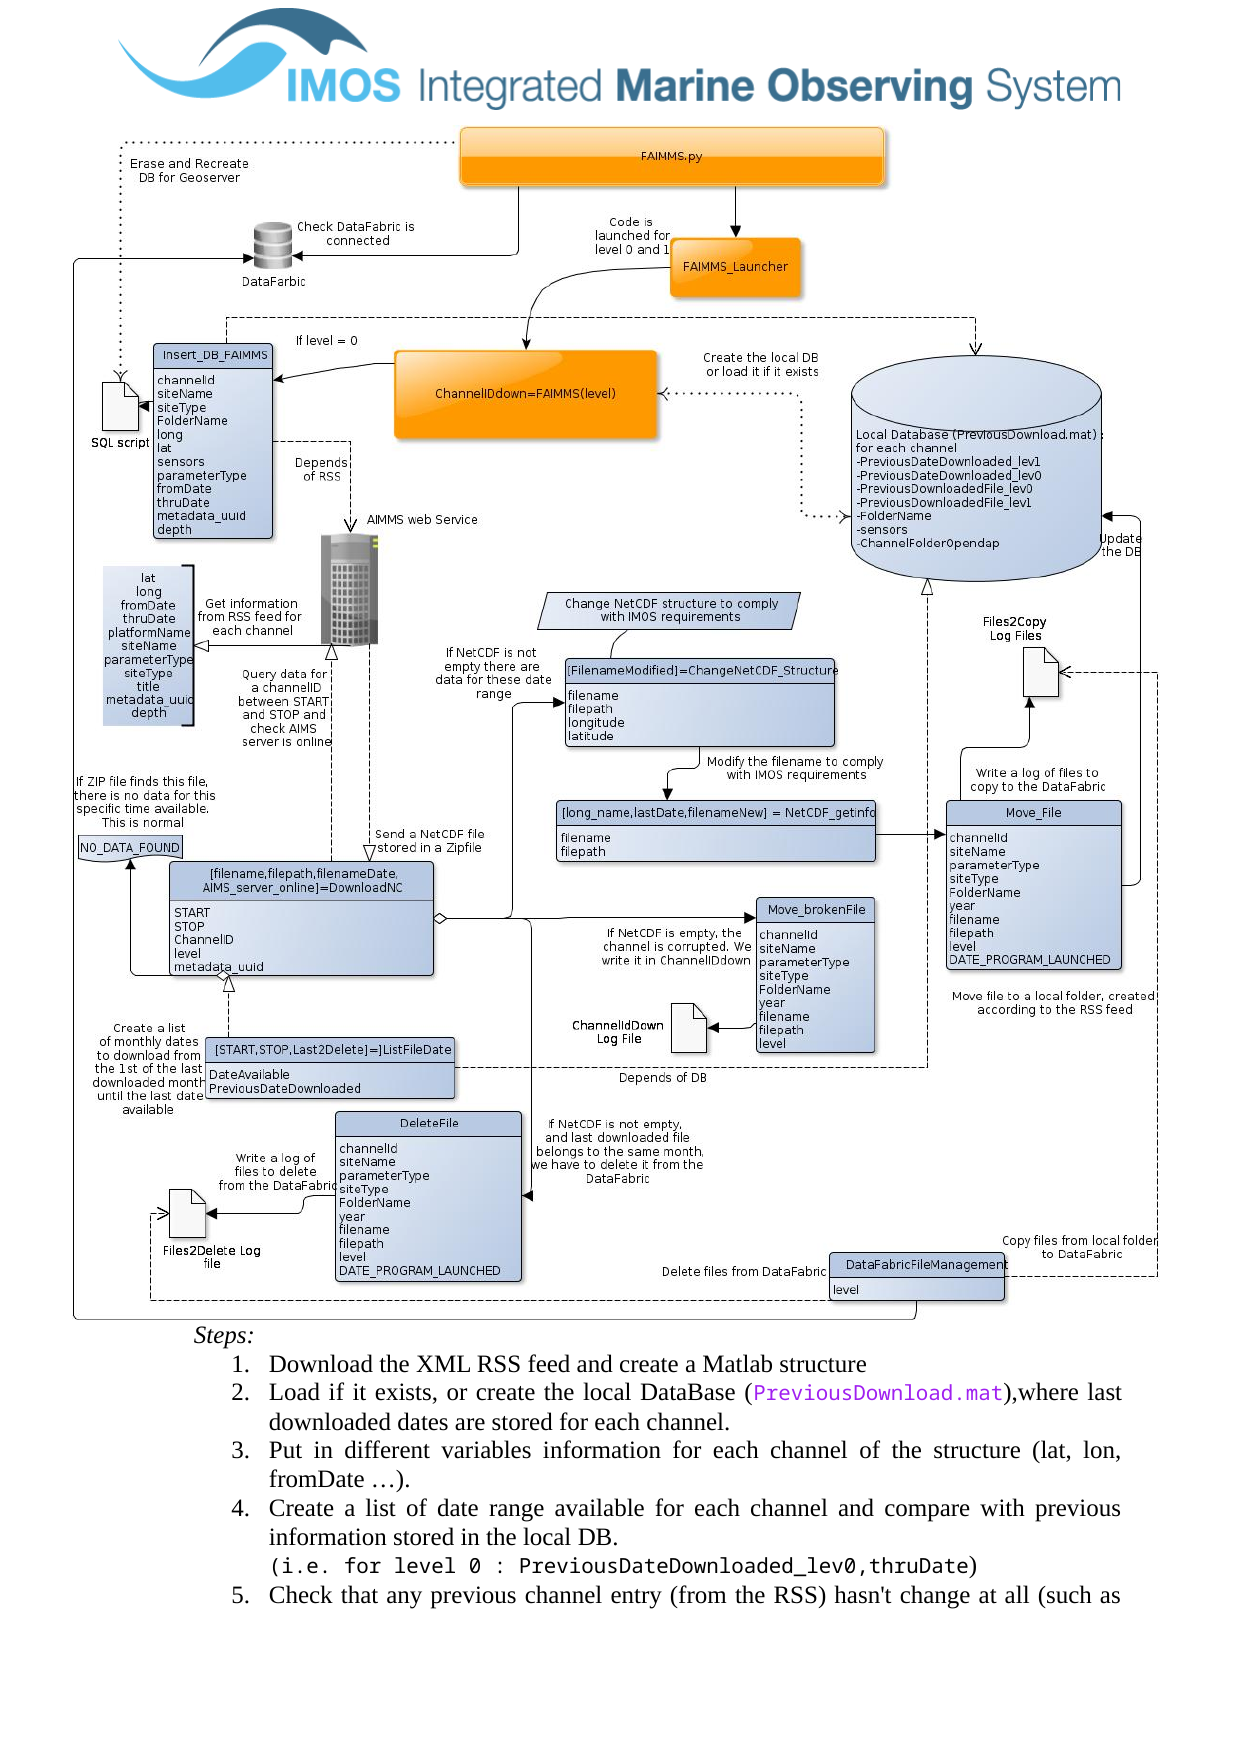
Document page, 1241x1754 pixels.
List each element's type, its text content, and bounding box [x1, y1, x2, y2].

picture [72, 125, 1161, 1320]
list Download the XML RSS feed and create a Matlab structure [231, 1349, 1122, 1377]
list Put in different variables information for each channel of the structure (lat, lon, fromDate …). [231, 1436, 1122, 1493]
text [194, 118, 1122, 125]
list (i.e. for level 0 : PreviousDateDownloaded_lev0,thruDate) [231, 1551, 1122, 1580]
text Steps: [194, 1320, 1122, 1349]
list Check that any previous channel entry (from the RSS) hasn't change at all (such as [231, 1580, 1122, 1609]
list Load if it exists, or create the local DataBase (PreviousDownload.mat),where last downloaded dates are stored for each channel. [231, 1377, 1122, 1436]
list Create a list of date range available for each channel and compare with previous information stored in the local DB. [231, 1493, 1122, 1551]
picture [118, 8, 1121, 110]
